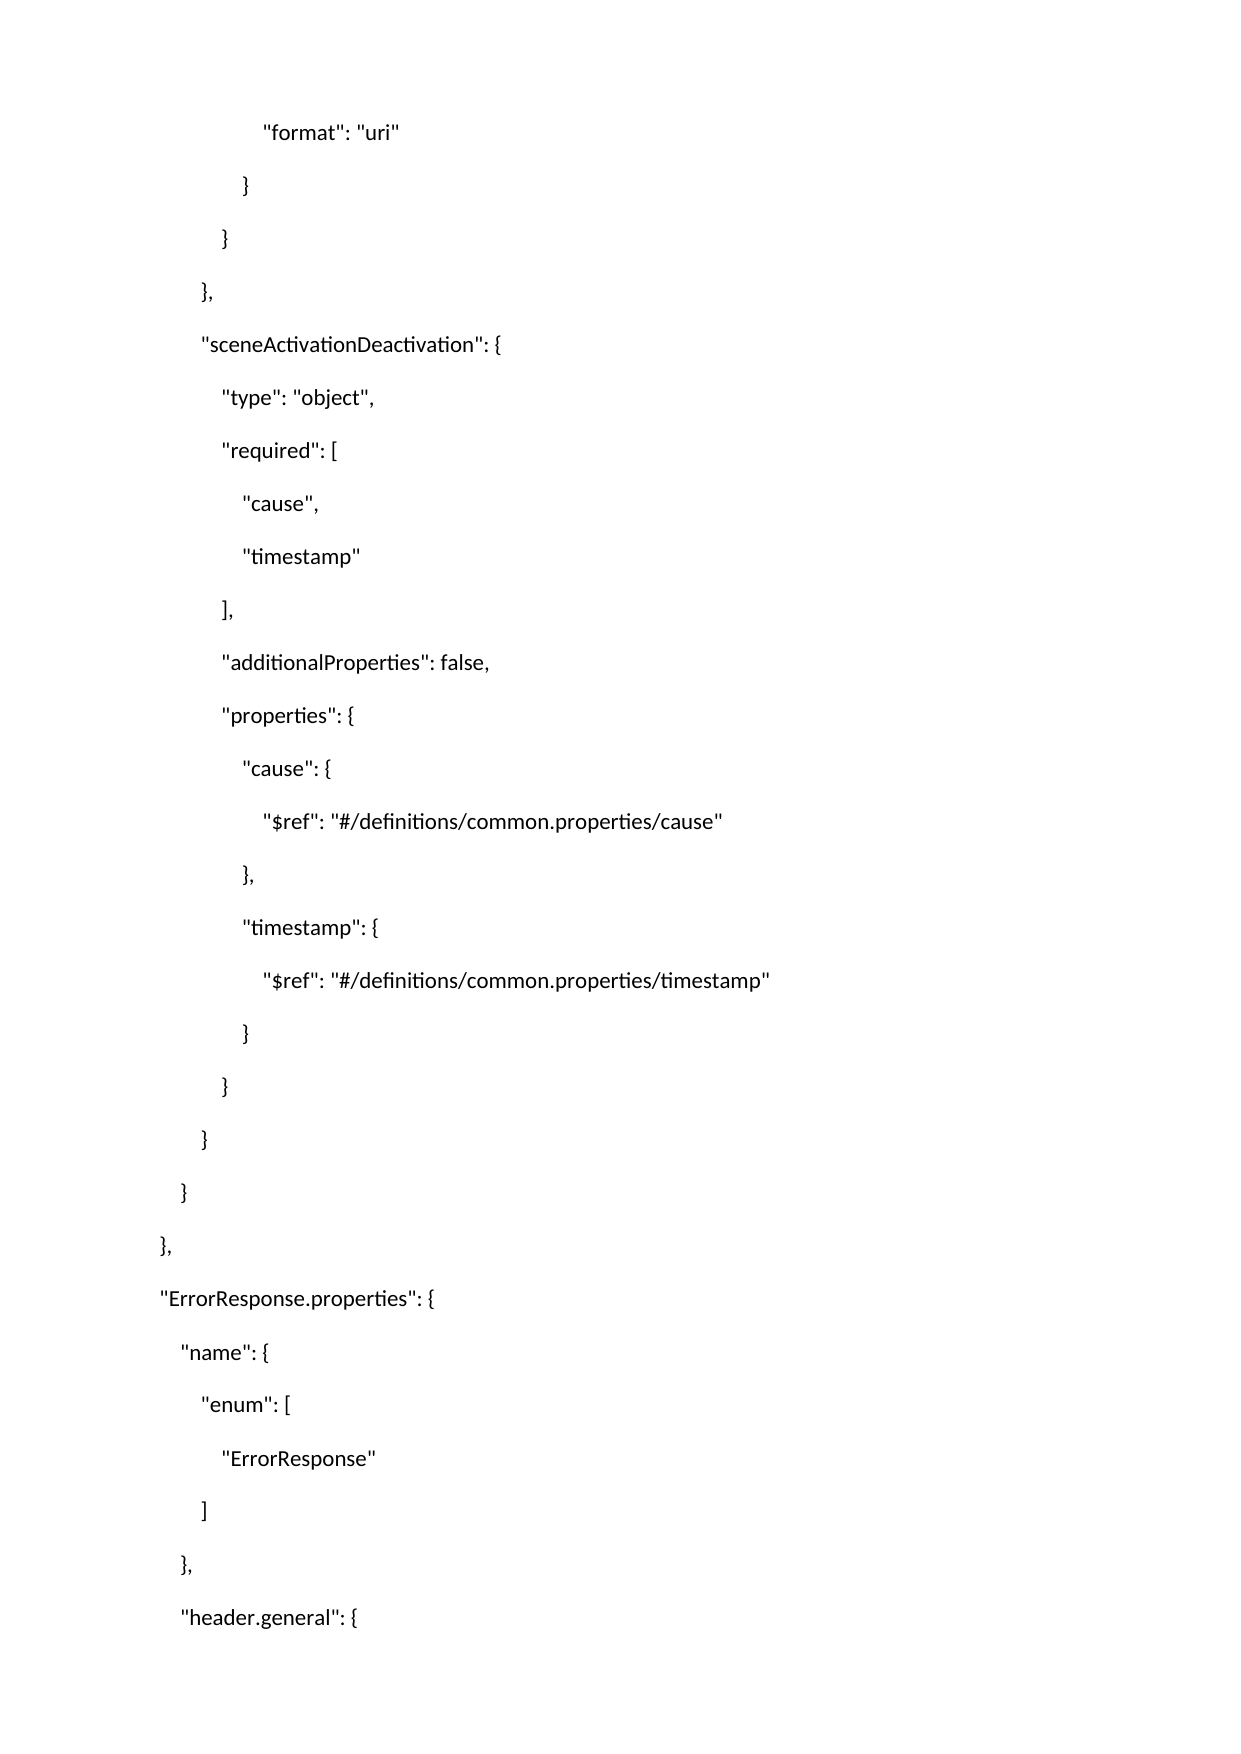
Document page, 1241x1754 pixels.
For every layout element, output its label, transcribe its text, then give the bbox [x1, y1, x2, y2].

text ] [118, 1497, 1122, 1525]
text "ErrorResponse.properties": { [118, 1284, 1122, 1313]
text "cause": { [118, 754, 1122, 782]
text ], [118, 595, 1122, 623]
text } [118, 224, 1122, 252]
text } [118, 171, 1122, 199]
text }, [118, 860, 1122, 888]
text }, [118, 277, 1122, 305]
text "header.general": { [118, 1603, 1122, 1631]
text }, [118, 1550, 1122, 1578]
text "properties": { [118, 701, 1122, 729]
text "format": "uri" [118, 118, 1122, 146]
text } [118, 1178, 1122, 1207]
text "$ref": "#/definitions/common.properties/cause" [118, 807, 1122, 835]
text "timestamp" [118, 542, 1122, 570]
text "timestamp": { [118, 913, 1122, 941]
text "name": { [118, 1338, 1122, 1366]
text "ErrorResponse" [118, 1444, 1122, 1472]
text } [118, 1019, 1122, 1047]
text "additionalProperties": false, [118, 648, 1122, 676]
text "required": [ [118, 436, 1122, 464]
text "cause", [118, 489, 1122, 517]
text } [118, 1126, 1122, 1153]
text } [118, 1072, 1122, 1101]
text "type": "object", [118, 383, 1122, 411]
text "sceneActivationDeactivation": { [118, 330, 1122, 358]
text "$ref": "#/definitions/common.properties/timestamp" [118, 966, 1122, 994]
text }, [118, 1232, 1122, 1259]
text "enum": [ [118, 1391, 1122, 1419]
